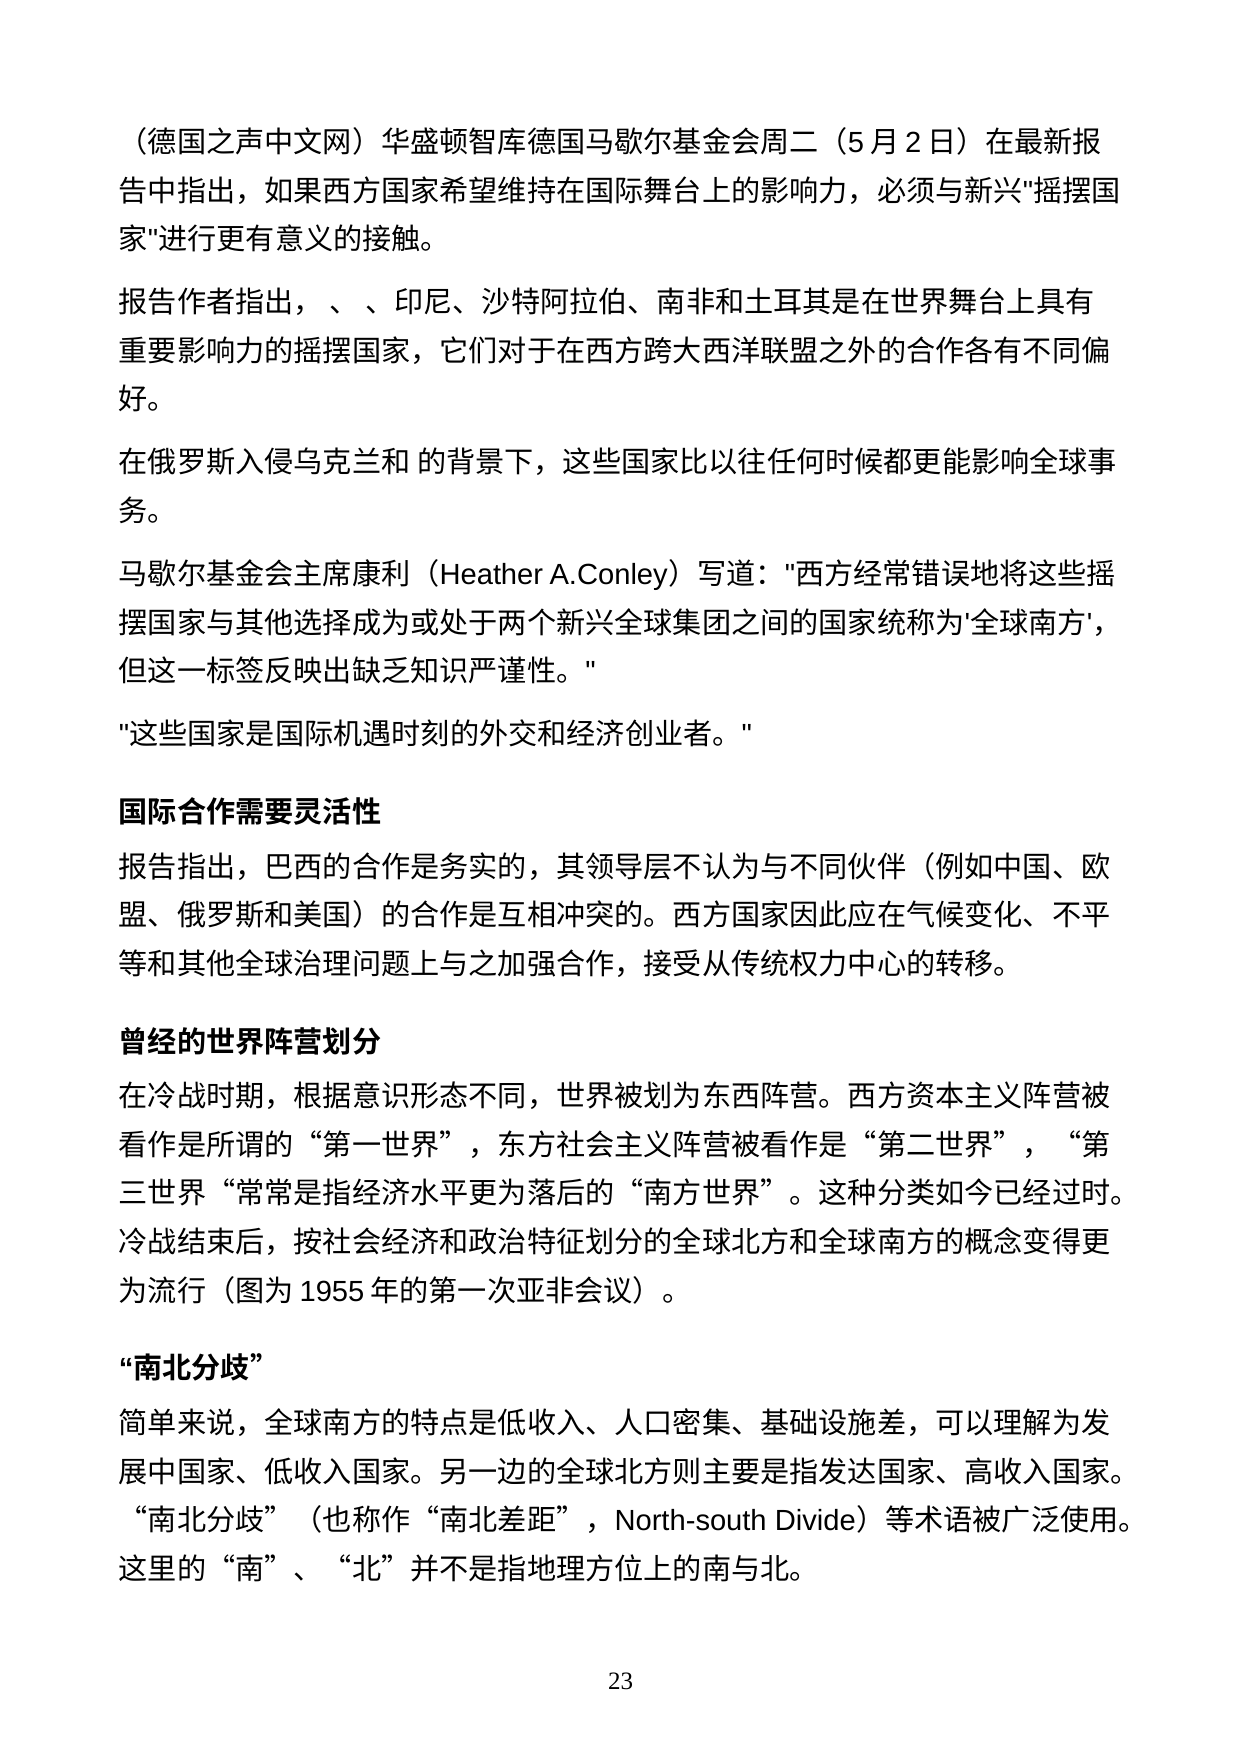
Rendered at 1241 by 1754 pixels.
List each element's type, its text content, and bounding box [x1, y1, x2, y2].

text 简单来说，全球南方的特点是低收入、人口密集、基础设施差，可以理解为发展中国家、低收入国家。另一边的全球北方则主要是指发达国家、高收入国家。“南北分歧”（也称作“南北差距”，North-south Divide）等术语被广泛使用。这里的“南”、“北”并不是指地理方位上的南与北。 [118, 1399, 1122, 1587]
subtitle 曾经的世界阵营划分 [118, 1018, 1122, 1060]
subtitle 国际合作需要灵活性 [118, 788, 1122, 831]
text "这些国家是国际机遇时刻的外交和经济创业者。" [118, 711, 1122, 753]
text 马歇尔基金会主席康利（Heather A.Conley）写道："西方经常错误地将这些摇摆国家与其他选择成为或处于两个新兴全球集团之间的国家统称为'全球南方'，但这一标签反映出缺乏知识严谨性。" [118, 551, 1122, 690]
text 在冷战时期，根据意识形态不同，世界被划为东西阵营。西方资本主义阵营被看作是所谓的“第一世界”，东方社会主义阵营被看作是“第二世界”，“第三世界“常常是指经济水平更为落后的“南方世界”。这种分类如今已经过时。冷战结束后，按社会经济和政治特征划分的全球北方和全球南方的概念变得更为流行（图为1955年的第一次亚非会议）。 [118, 1073, 1122, 1309]
subtitle “南北分歧” [118, 1345, 1122, 1387]
text 报告作者指出， 、 、印尼、沙特阿拉伯、南非和土耳其是在世界舞台上具有重要影响力的摇摆国家，它们对于在西方跨大西洋联盟之外的合作各有不同偏好。 [118, 279, 1122, 418]
text 在俄罗斯入侵乌克兰和 的背景下，这些国家比以往任何时候都更能影响全球事务。 [118, 439, 1122, 530]
text （德国之声中文网）华盛顿智库德国马歇尔基金会周二（5月2日）在最新报告中指出，如果西方国家希望维持在国际舞台上的影响力，必须与新兴"摇摆国家"进行更有意义的接触。 [118, 118, 1122, 258]
text 报告指出，巴西的合作是务实的，其领导层不认为与不同伙伴（例如中国、欧盟、俄罗斯和美国）的合作是互相冲突的。西方国家因此应在气候变化、不平等和其他全球治理问题上与之加强合作，接受从传统权力中心的转移。 [118, 843, 1122, 983]
